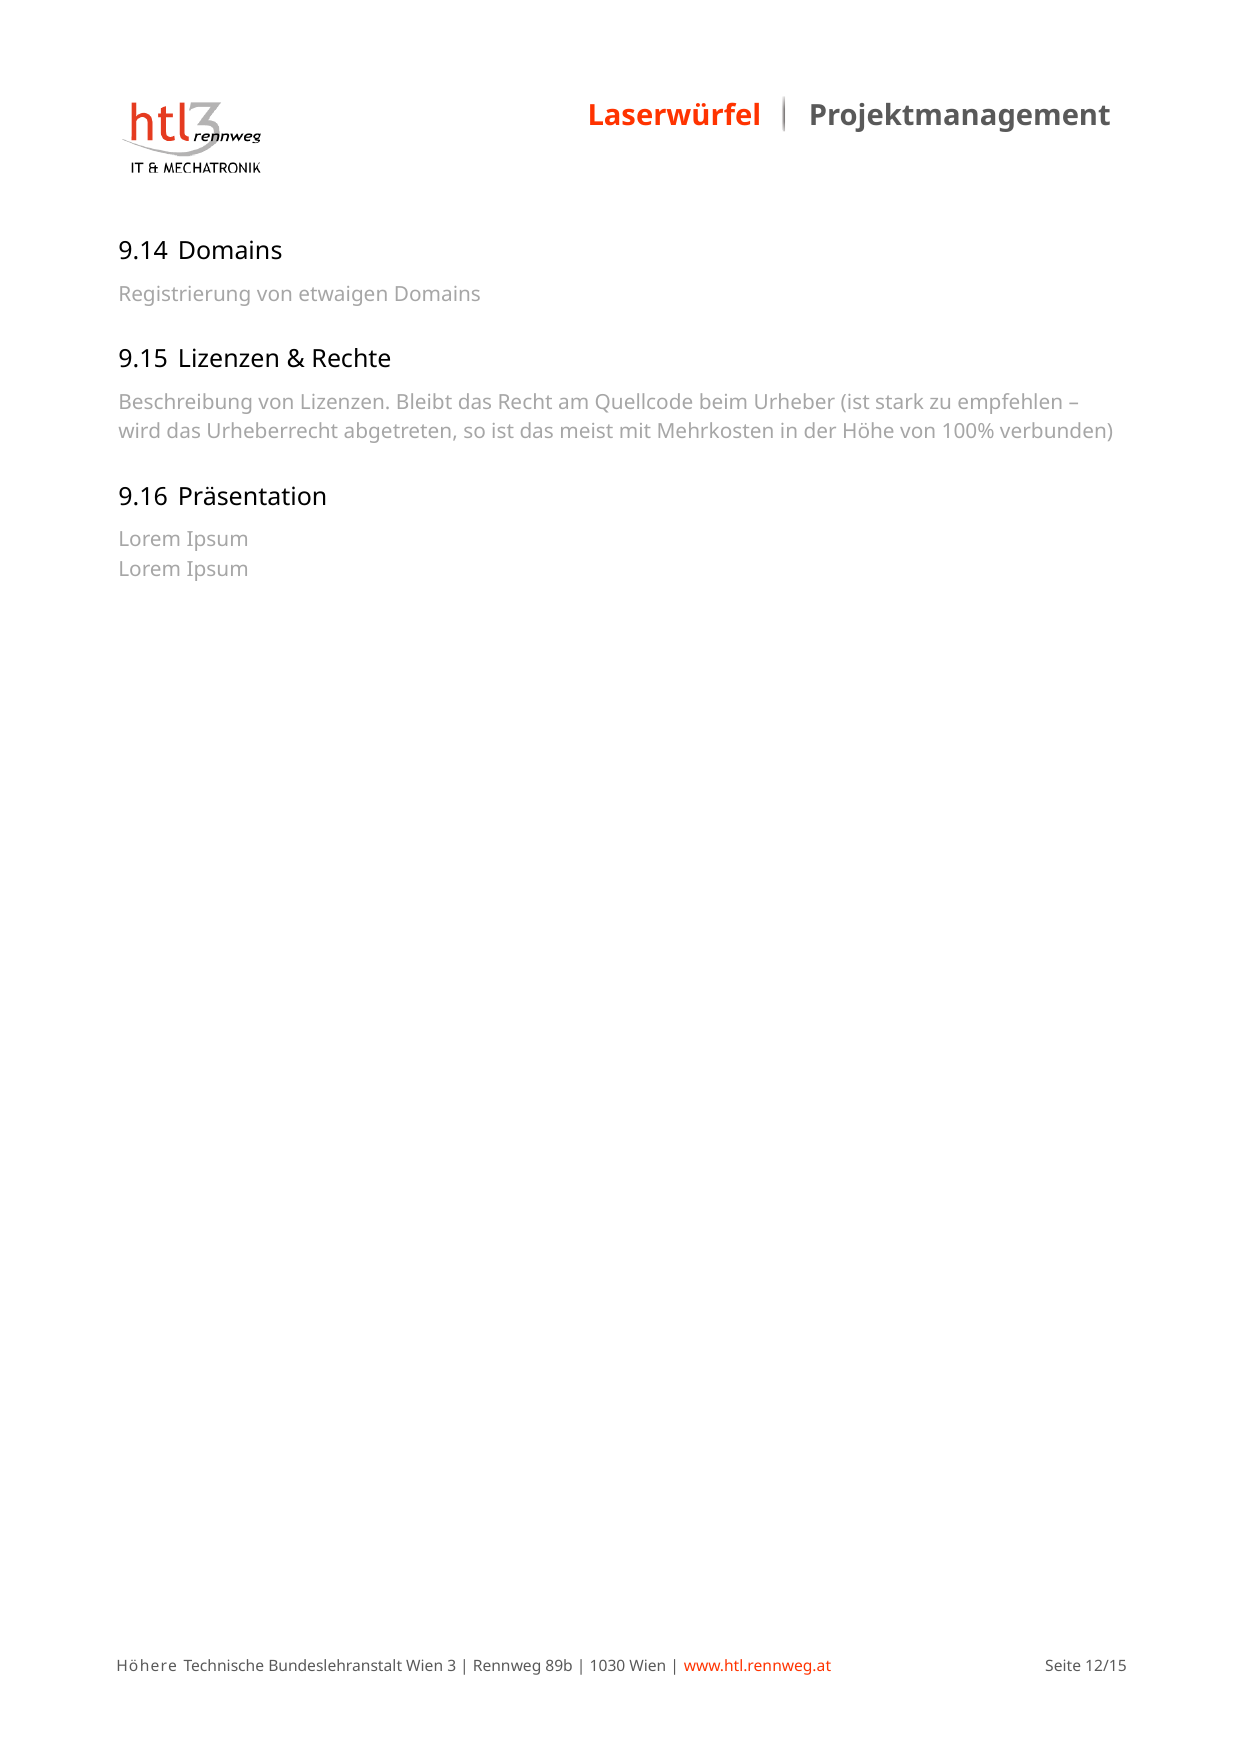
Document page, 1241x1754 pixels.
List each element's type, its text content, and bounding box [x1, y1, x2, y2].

text Lorem Ipsum [118, 553, 1122, 582]
subtitle Domains [118, 236, 1122, 265]
subtitle Präsentation [118, 482, 1122, 511]
text Lorem Ipsum [118, 523, 1122, 553]
subtitle Lizenzen & Rechte [118, 344, 1122, 373]
text Registrierung von etwaigen Domains [118, 278, 1122, 307]
text Beschreibung von Lizenzen. Bleibt das Recht am Quellcode beim Urheber (ist stark zu empfehlen – wird das Urheberrecht abgetreten, so ist das meist mit Mehrkosten in der Höhe von 100% verbunden) [118, 386, 1122, 444]
